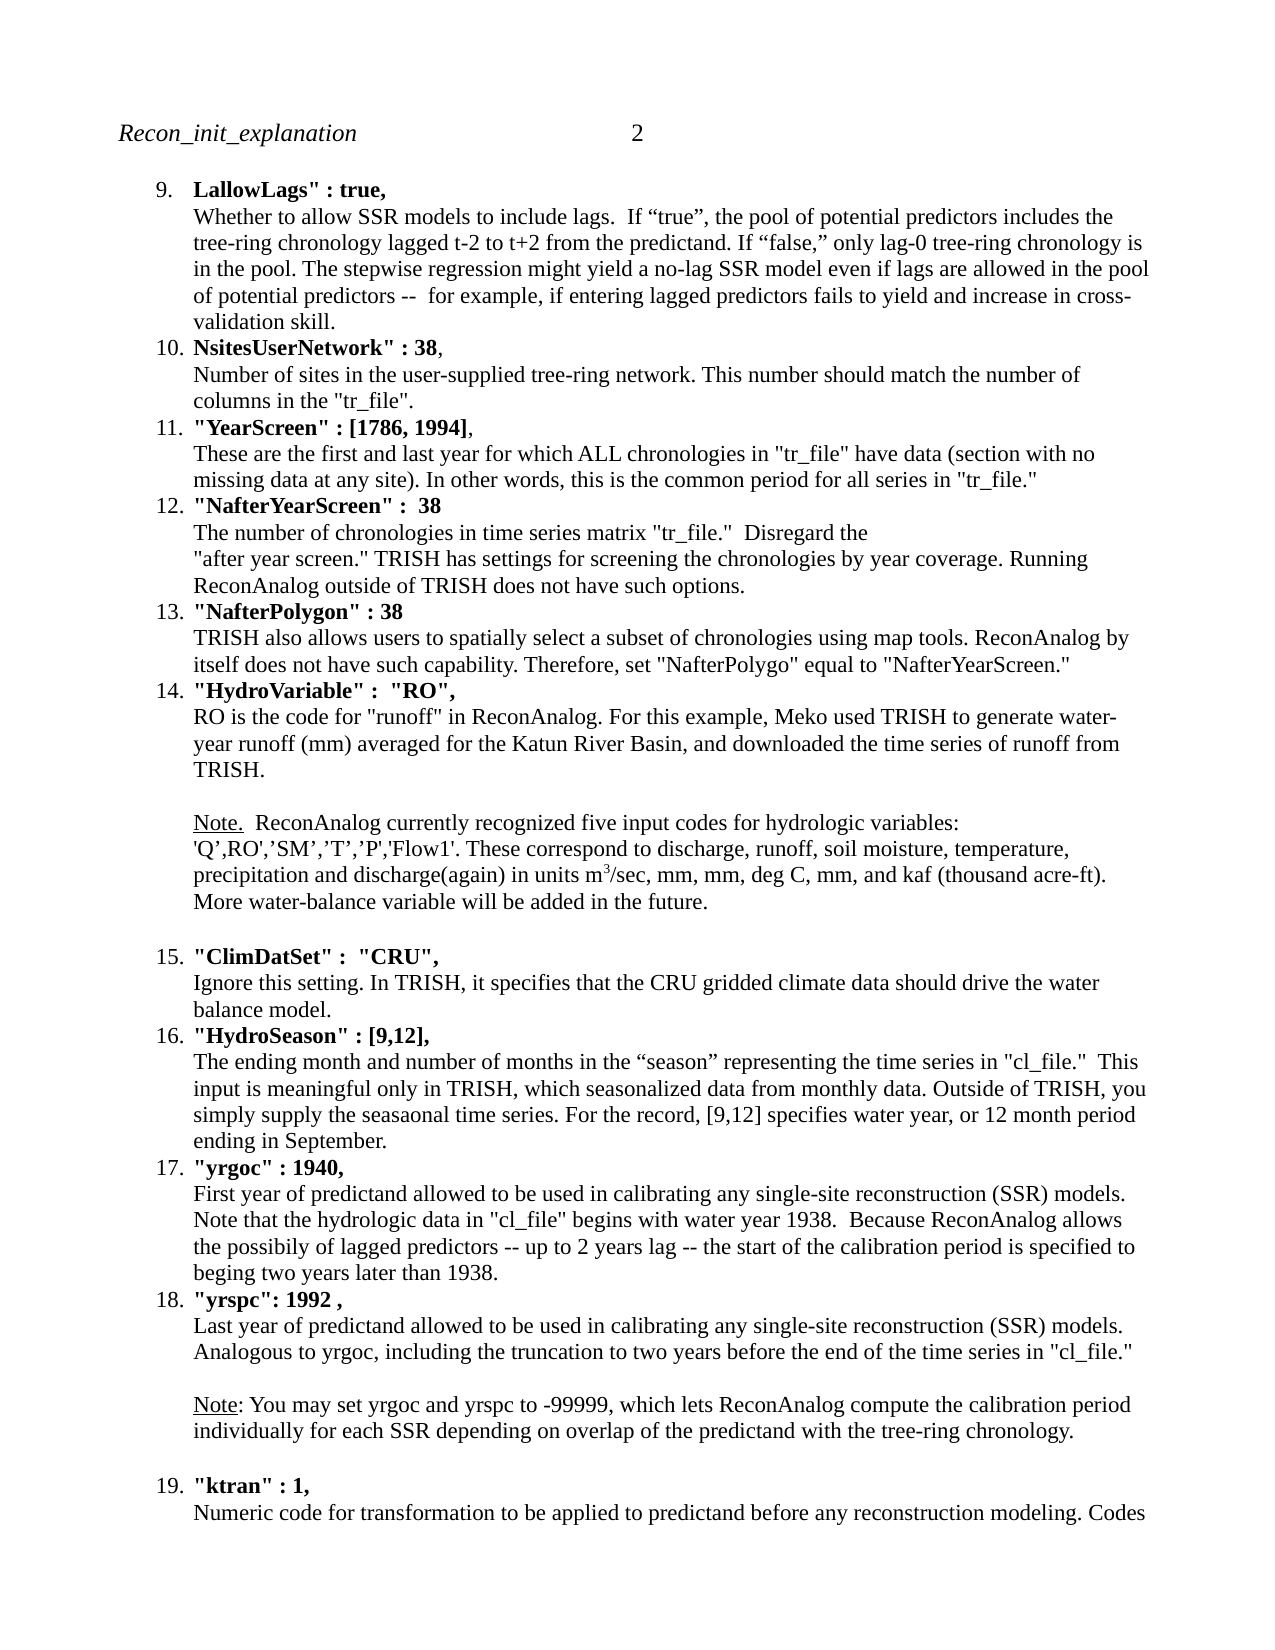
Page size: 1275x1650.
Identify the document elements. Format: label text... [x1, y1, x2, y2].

list LallowLags" : true, Whether to allow SSR models to include lags. If “true”, the pool of potential predictors includes the tree-ring chronology lagged t-2 to t+2 from the predictand. If “false,” only lag-0 tree-ring chronology is in the pool. The stepwise regression might yield a no-lag SSR model even if lags are allowed in the pool of potential predictors -- for example, if entering lagged predictors fails to yield and increase in cross-validation skill. [156, 176, 1157, 334]
list "ktran" : 1, Numeric code for transformation to be applied to predictand before any reconstruction modeling. Codes [156, 1472, 1157, 1525]
list "NafterYearScreen" : 38 The number of chronologies in time series matrix "tr_file." Disregard the "after year screen." TRISH has settings for screening the chronologies by year coverage. Running ReconAnalog outside of TRISH does not have such options. [156, 493, 1157, 598]
list "HydroSeason" : [9,12], The ending month and number of months in the “season” representing the time series in "cl_file." This input is meaningful only in TRISH, which seasonalized data from monthly data. Outside of TRISH, you simply supply the seasaonal time series. For the record, [9,12] specifies water year, or 12 month period ending in September. [156, 1022, 1157, 1154]
list "NafterPolygon" : 38 TRISH also allows users to spatially select a subset of chronologies using map tools. ReconAnalog by itself does not have such capability. Therefore, set "NafterPolygo" equal to "NafterYearScreen." [156, 598, 1157, 677]
list NsitesUserNetwork" : 38, Number of sites in the user-supplied tree-ring network. This number should match the number of columns in the "tr_file". [156, 334, 1157, 413]
list "yrgoc" : 1940, First year of predictand allowed to be used in calibrating any single-site reconstruction (SSR) models. Note that the hydrologic data in "cl_file" begins with water year 1938. Because ReconAnalog allows the possibily of lagged predictors -- up to 2 years lag -- the start of the calibration period is specified to beging two years later than 1938. [156, 1154, 1157, 1286]
list "YearScreen" : [1786, 1994], These are the first and last year for which ALL chronologies in "tr_file" have data (section with no missing data at any site). In other words, this is the common period for all series in "tr_file." [156, 413, 1157, 493]
list "yrspc": 1992 , Last year of predictand allowed to be used in calibrating any single-site reconstruction (SSR) models. Analogous to yrgoc, including the truncation to two years before the end of the time series in "cl_file." Note: You may set yrgoc and yrspc to -99999, which lets ReconAnalog compute the calibration period individually for each SSR depending on overlap of the predictand with the tree-ring chronology. [156, 1286, 1157, 1472]
list "HydroVariable" : "RO", RO is the code for "runoff" in ReconAnalog. For this example, Meko used TRISH to generate water-year runoff (mm) averaged for the Katun River Basin, and downloaded the time series of runoff from TRISH. Note. ReconAnalog currently recognized five input codes for hydrologic variables: 'Q’,RO',’SM’,’T’,’P','Flow1'. These correspond to discharge, runoff, soil moisture, temperature, precipitation and discharge(again) in units m3/sec, mm, mm, deg C, mm, and kaf (thousand acre-ft). More water-balance variable will be added in the future. [156, 677, 1157, 943]
list "ClimDatSet" : "CRU", Ignore this setting. In TRISH, it specifies that the CRU gridded climate data should drive the water balance model. [156, 943, 1157, 1022]
